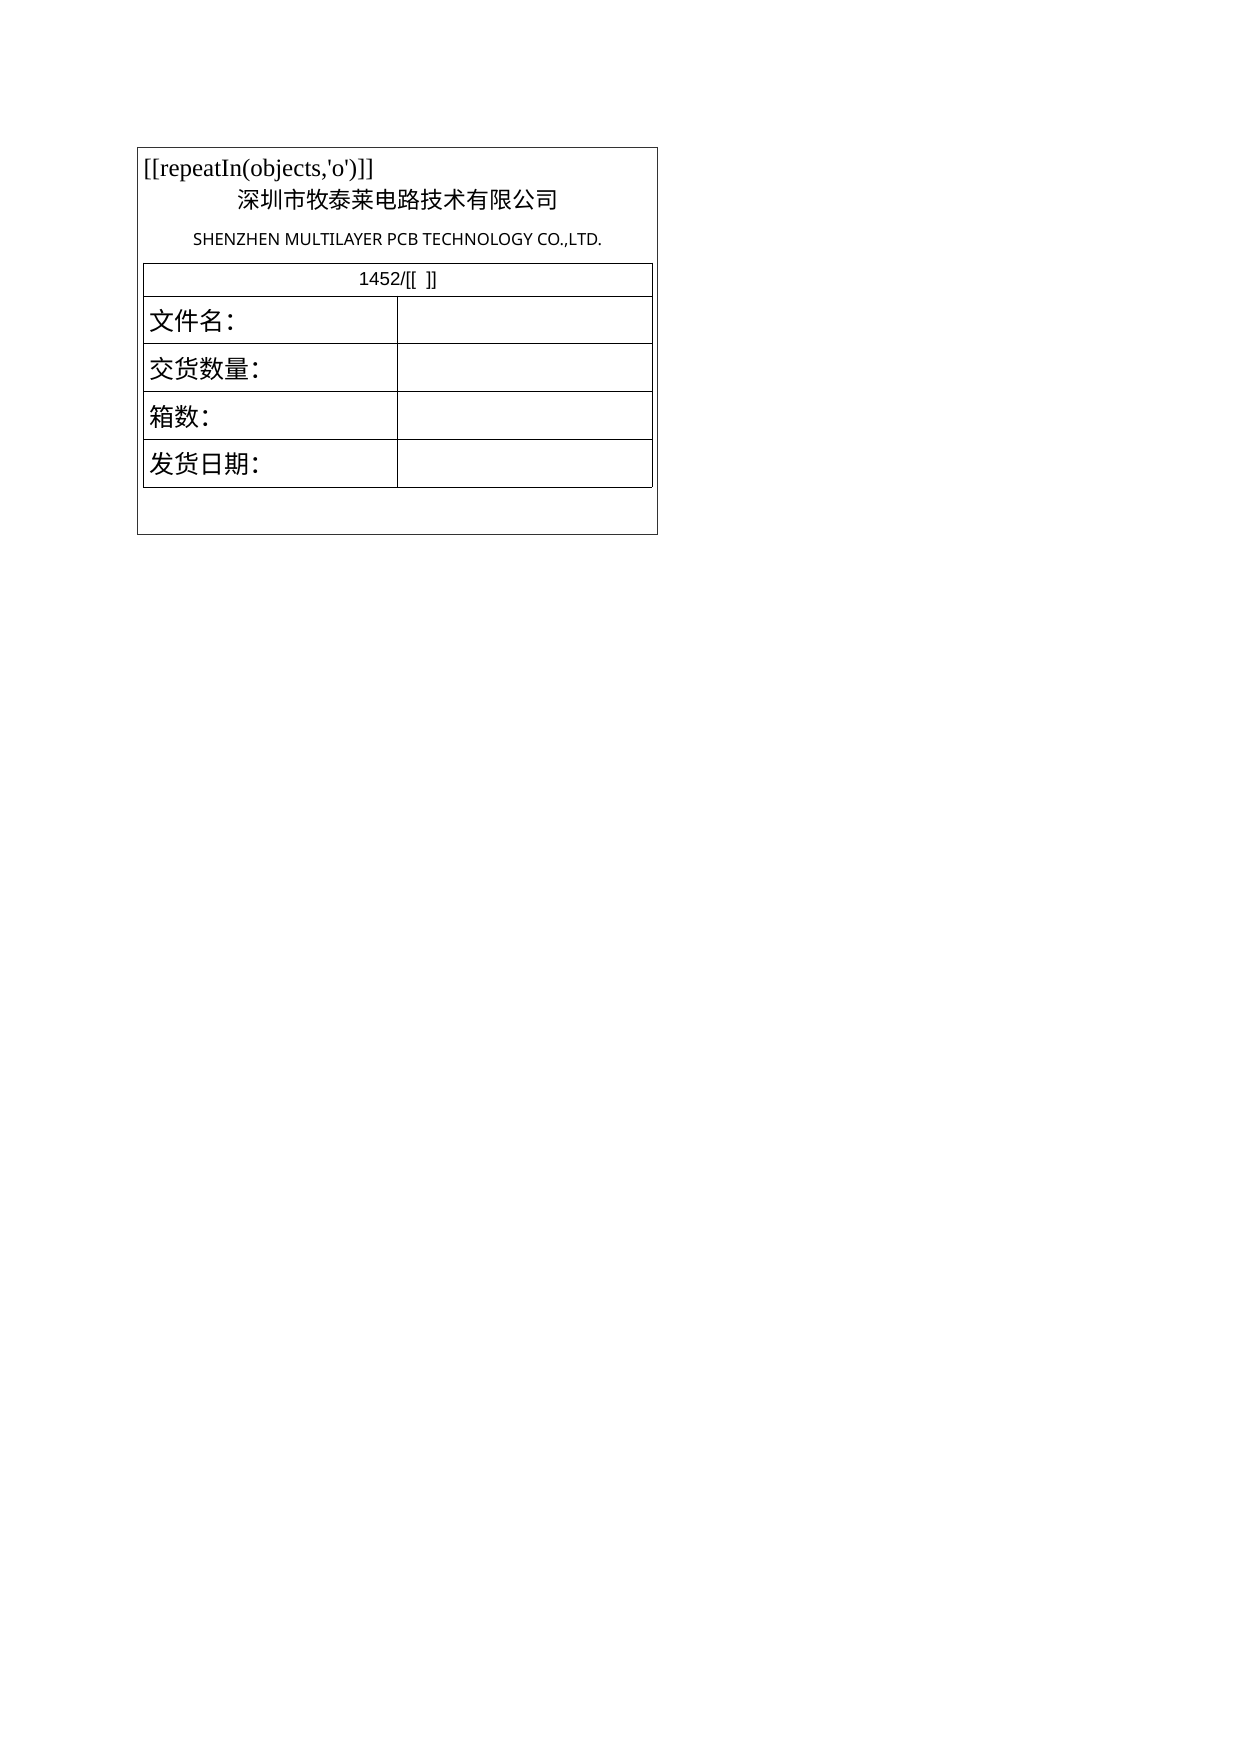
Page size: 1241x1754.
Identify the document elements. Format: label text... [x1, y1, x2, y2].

table_cell [398, 297, 652, 343]
table_cell 箱数： [144, 392, 397, 439]
table_cell [398, 392, 652, 439]
table_header [[repeatIn(objects,'o')]] 深圳市牧泰莱电路技术有限公司 SHENZHEN MULTILAYER PCB TECHNOLOGY CO.,LTD. [138, 148, 657, 534]
table_header 1452/[[ ]] [144, 264, 652, 296]
table_cell 交货数量： [144, 344, 397, 391]
table_cell [398, 440, 652, 487]
table_cell 文件名： [144, 297, 397, 343]
table_cell [398, 344, 652, 391]
table_cell 发货日期： [144, 440, 397, 487]
